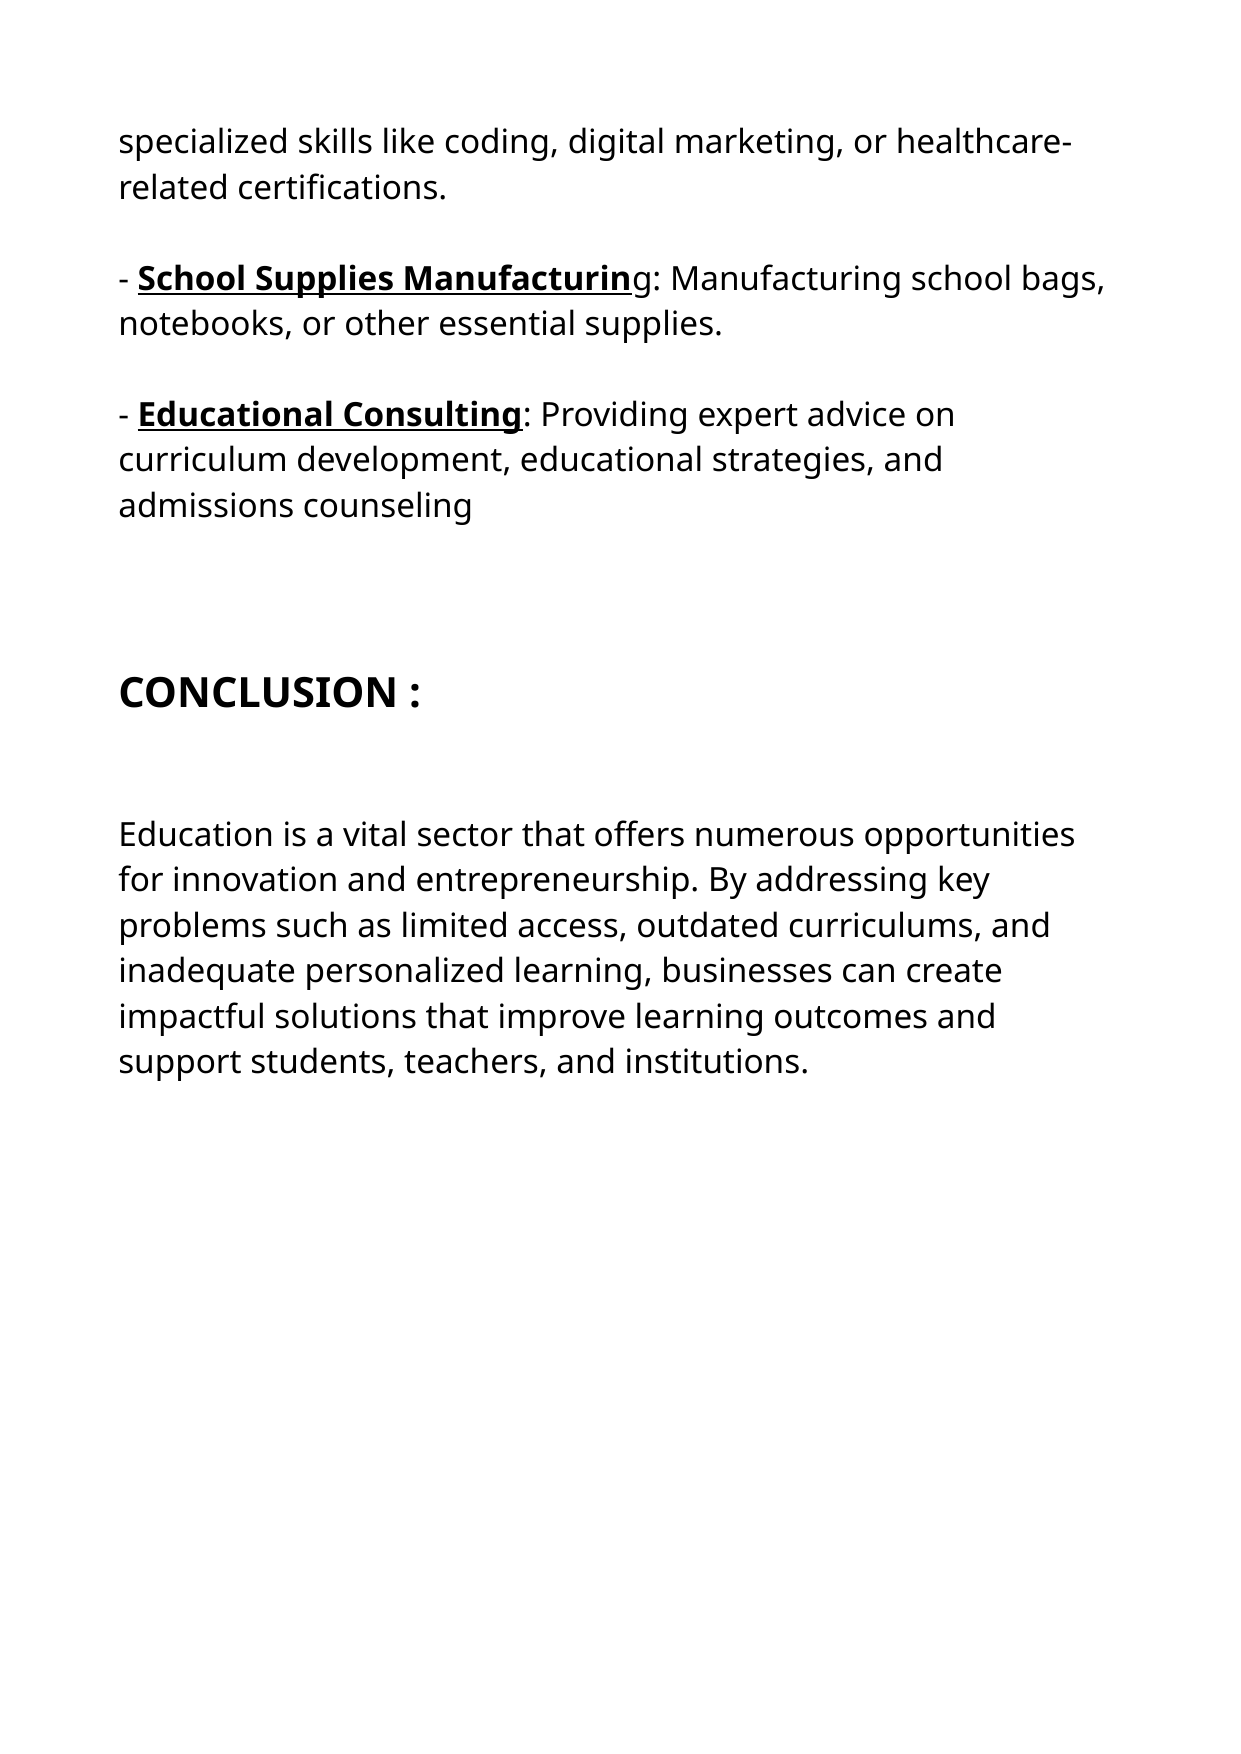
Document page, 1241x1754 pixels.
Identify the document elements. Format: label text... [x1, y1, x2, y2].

text CONCLUSION : [118, 663, 1122, 720]
text - Educational Consulting: Providing expert advice on curriculum development, educational strategies, and admissions counseling [118, 391, 1122, 527]
text specialized skills like coding, digital marketing, or healthcare-related certifications. [118, 118, 1122, 209]
text Education is a vital sector that offers numerous opportunities for innovation and entrepreneurship. By addressing key problems such as limited access, outdated curriculums, and inadequate personalized learning, businesses can create impactful solutions that improve learning outcomes and support students, teachers, and institutions. [118, 811, 1122, 1083]
text - School Supplies Manufacturing: Manufacturing school bags, notebooks, or other essential supplies. [118, 254, 1122, 345]
